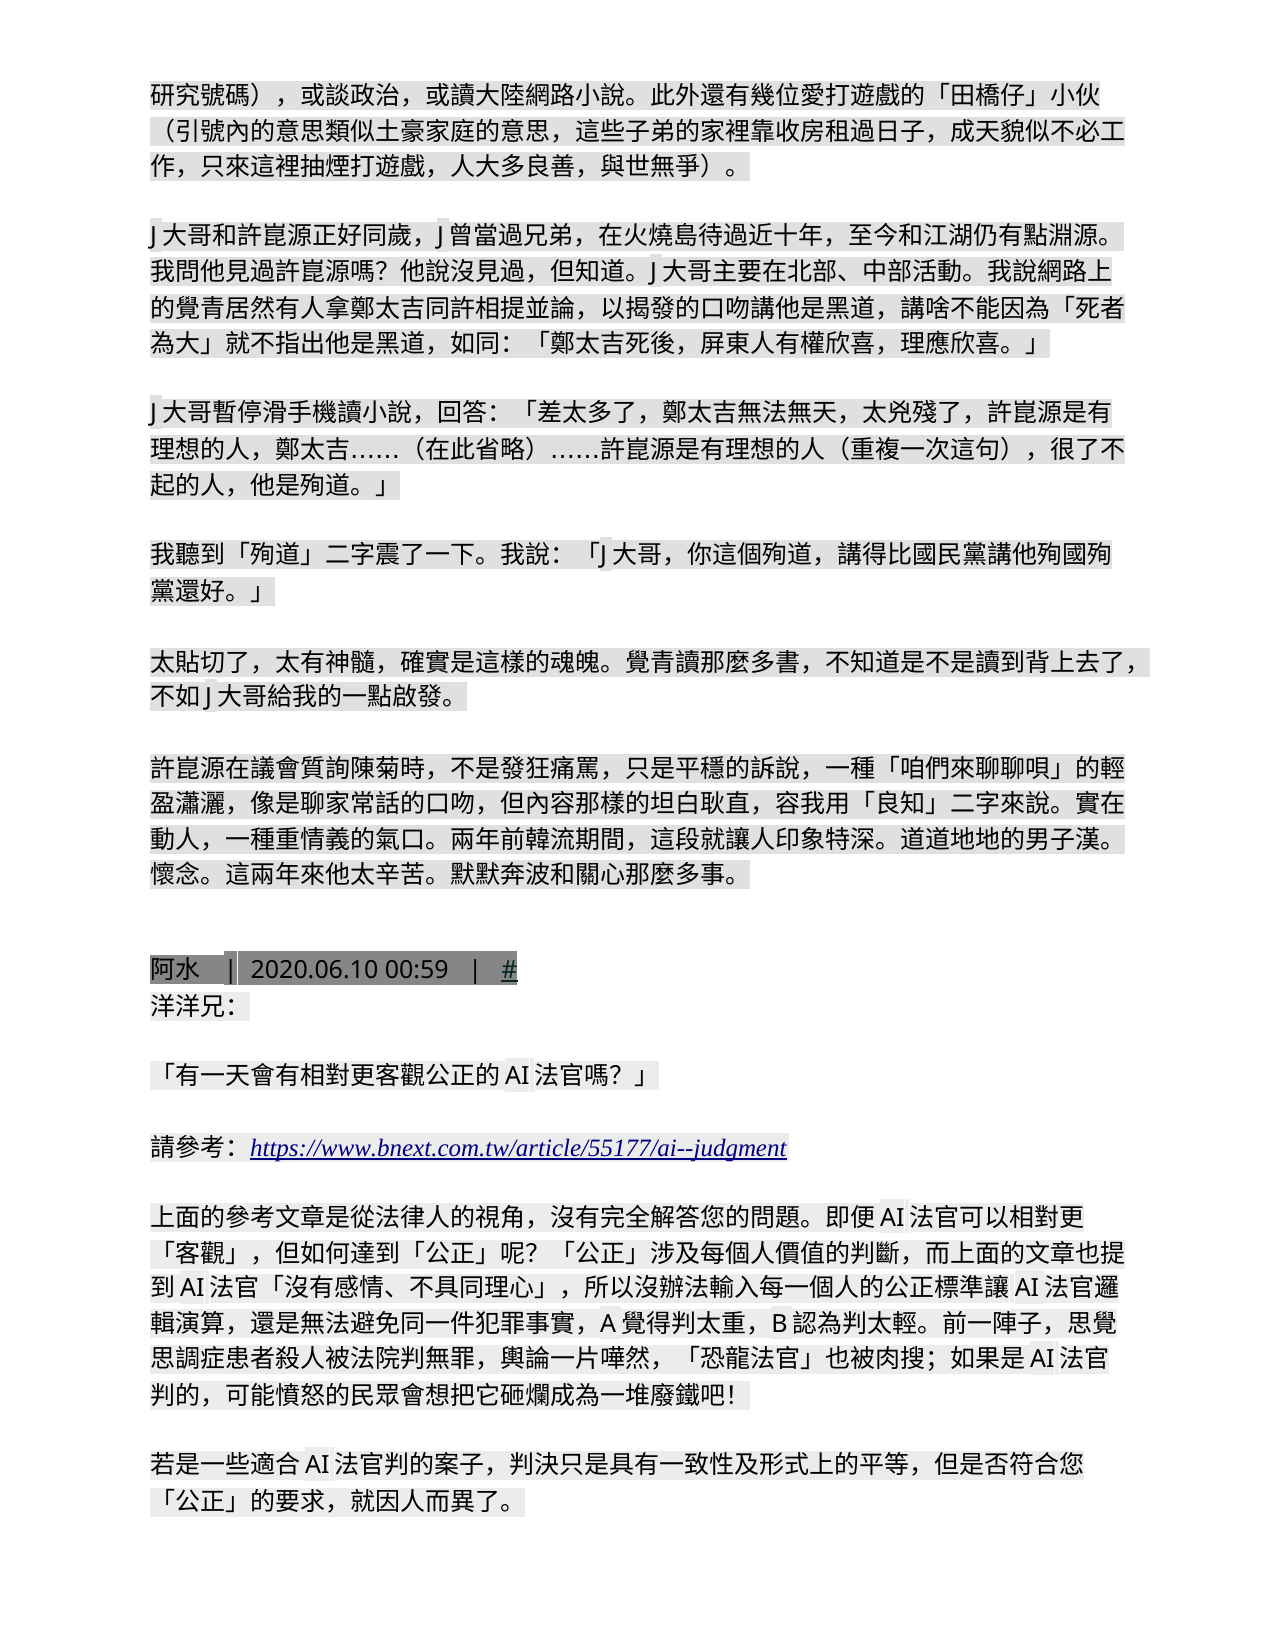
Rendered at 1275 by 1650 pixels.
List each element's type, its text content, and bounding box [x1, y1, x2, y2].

text 洋洋兄： 「有一天會有相對更客觀公正的AI法官嗎？」 請參考：https://www.bnext.com.tw/article/55177/ai--judgment 上面的參考文章是從法律人的視角，沒有完全解答您的問題。即便AI法官可以相對更「客觀」，但如何達到「公正」呢？「公正」涉及每個人價值的判斷，而上面的文章也提到AI法官「沒有感情、不具同理心」，所以沒辦法輸入每一個人的公正標準讓AI法官邏輯演算，還是無法避免同一件犯罪事實，A覺得判太重，B認為判太輕。前一陣子，思覺思調症患者殺人被法院判無罪，輿論一片嘩然，「恐龍法官」也被肉搜；如果是AI法官判的，可能憤怒的民眾會想把它砸爛成為一堆廢鐵吧！ 若是一些適合AI法官判的案子，判決只是具有一致性及形式上的平等，但是否符合您「公正」的要求，就因人而異了。 [150, 985, 1125, 1517]
text 昨天在我常去的露天咖啡座（這類地方我稱之「台客店」），和一位台客大哥談許崑源。我們都是熟客，幾乎天天相遇，我喊他J大哥。姓氏容我用英文代號。 講解一下這種店家的風格，它是一種飲料小舖，裡外都有座位，外面的座位是在騎樓下或路邊擺設桌椅，可吸菸。顧客大多是草根氣味的台客老伯大叔，他們常在這裡簽牌（簽賭，研究號碼），或談政治，或讀大陸網路小說。此外還有幾位愛打遊戲的「田橋仔」小伙（引號內的意思類似土豪家庭的意思，這些子弟的家裡靠收房租過日子，成天貌似不必工作，只來這裡抽煙打遊戲，人大多良善，與世無爭）。 J大哥和許崑源正好同歲，J曾當過兄弟，在火燒島待過近十年，至今和江湖仍有點淵源。我問他見過許崑源嗎？他說沒見過，但知道。J大哥主要在北部、中部活動。我說網路上的覺青居然有人拿鄭太吉同許相提並論，以揭發的口吻講他是黑道，講啥不能因為「死者為大」就不指出他是黑道，如同：「鄭太吉死後，屏東人有權欣喜，理應欣喜。」 J大哥暫停滑手機讀小說，回答：「差太多了，鄭太吉無法無天，太兇殘了，許崑源是有理想的人，鄭太吉……（在此省略）……許崑源是有理想的人（重複一次這句），很了不起的人，他是殉道。」 我聽到「殉道」二字震了一下。我說：「J大哥，你這個殉道，講得比國民黨講他殉國殉黨還好。」 太貼切了，太有神髓，確實是這樣的魂魄。覺青讀那麼多書，不知道是不是讀到背上去了，不如J大哥給我的一點啟發。 許崑源在議會質詢陳菊時，不是發狂痛罵，只是平穩的訴說，一種「咱們來聊聊唄」的輕盈瀟灑，像是聊家常話的口吻，但內容那樣的坦白耿直，容我用「良知」二字來說。實在動人，一種重情義的氣口。兩年前韓流期間，這段就讓人印象特深。道道地地的男子漢。懷念。這兩年來他太辛苦。默默奔波和關心那麼多事。 [150, 75, 1125, 925]
text 阿水 | 2020.06.10 00:59 | # [150, 950, 1125, 985]
